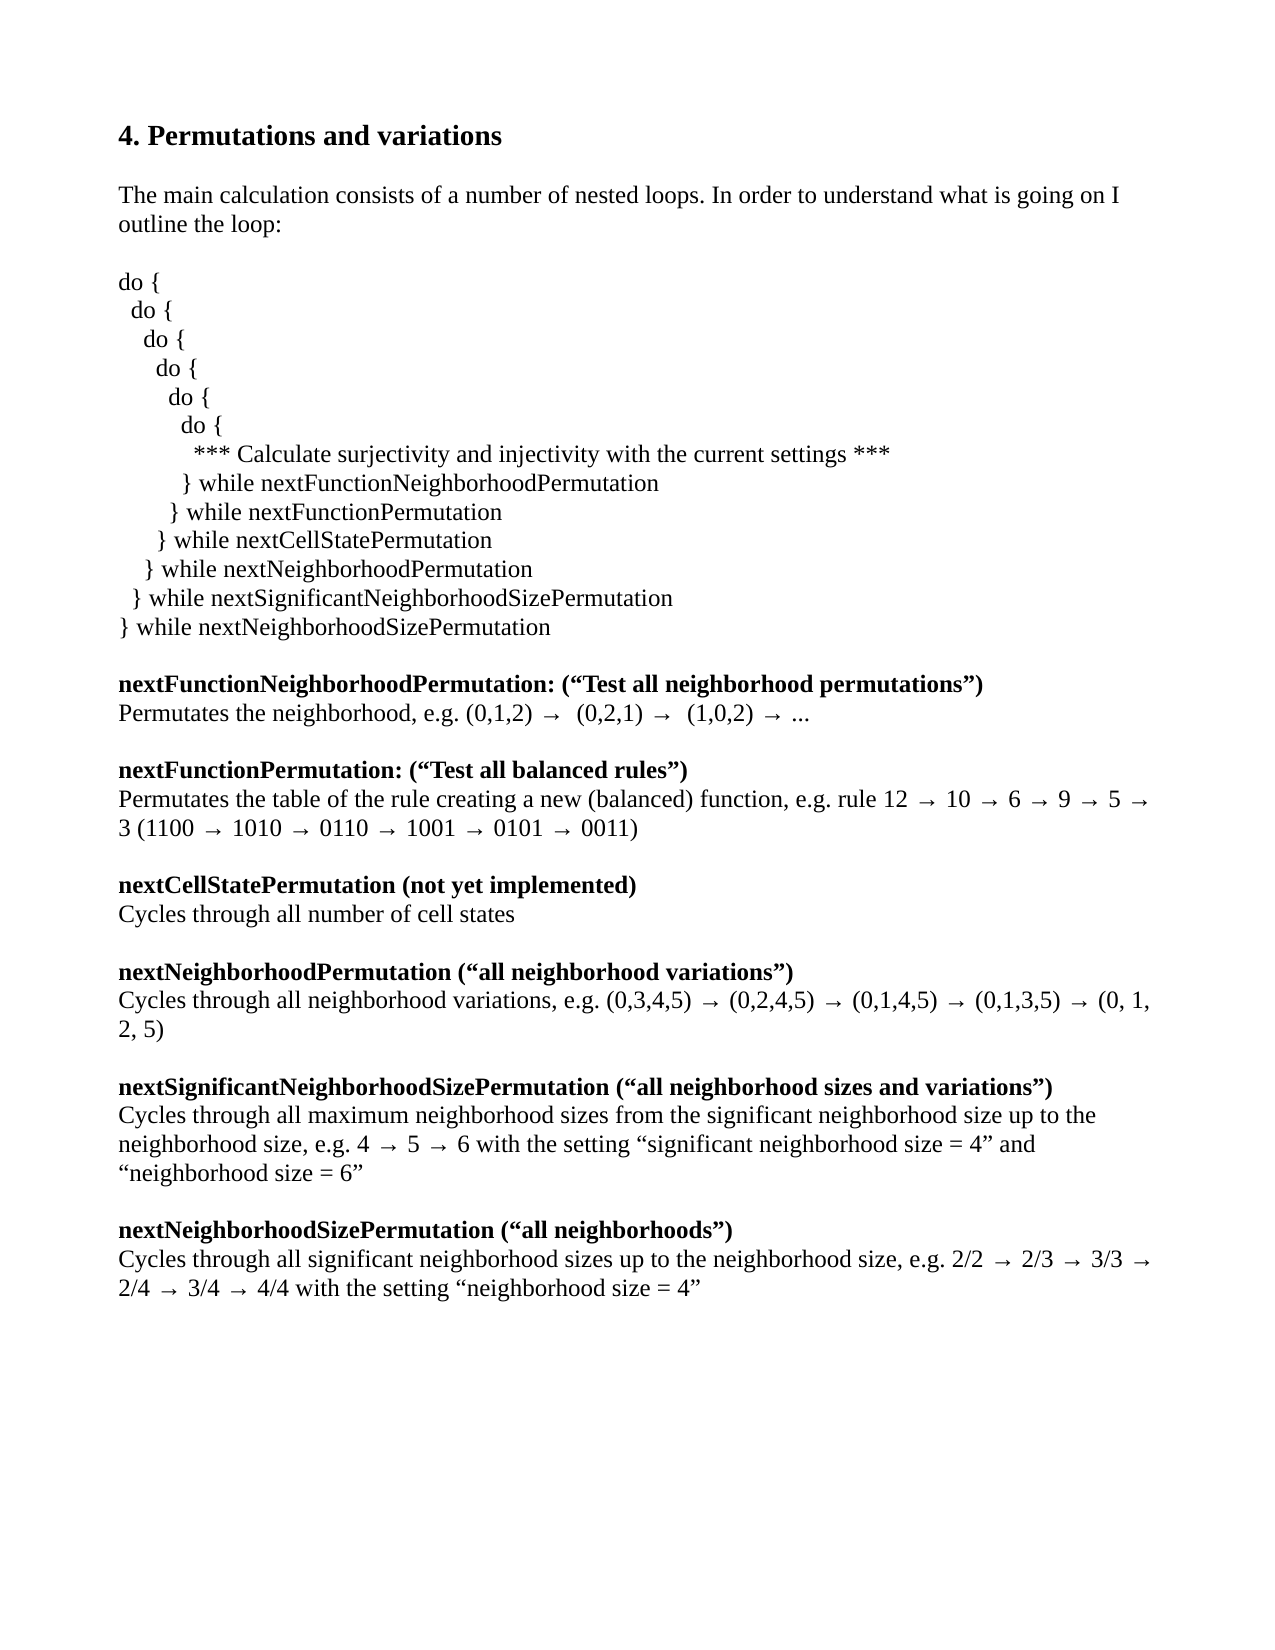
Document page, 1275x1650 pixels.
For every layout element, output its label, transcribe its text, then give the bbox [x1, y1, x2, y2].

text } while nextCellStatePermutation [118, 525, 1157, 554]
text nextFunctionNeighborhoodPermutation: (“Test all neighborhood permutations”) [118, 669, 1157, 698]
text do { [118, 410, 1157, 439]
text *** Calculate surjectivity and injectivity with the current settings *** [118, 439, 1157, 468]
text nextSignificantNeighborhoodSizePermutation (“all neighborhood sizes and variations”) [118, 1072, 1157, 1100]
text nextNeighborhoodPermutation (“all neighborhood variations”) [118, 957, 1157, 985]
text nextNeighborhoodSizePermutation (“all neighborhoods”) [118, 1215, 1157, 1244]
text do { [118, 295, 1157, 324]
text nextFunctionPermutation: (“Test all balanced rules”) [118, 755, 1157, 784]
text Permutates the neighborhood, e.g. (0,1,2) → (0,2,1) → (1,0,2) → ... [118, 698, 1157, 727]
text Cycles through all neighborhood variations, e.g. (0,3,4,5) → (0,2,4,5) → (0,1,4,5) → (0,1,3,5) → (0, 1, 2, 5) [118, 985, 1157, 1043]
text Permutates the table of the rule creating a new (balanced) function, e.g. rule 12 → 10 → 6 → 9 → 5 → 3 (1100 → 1010 → 0110 → 1001 → 0101 → 0011) [118, 784, 1157, 842]
text do { [118, 324, 1157, 353]
text Cycles through all number of cell states [118, 899, 1157, 928]
text 4. Permutations and variations [118, 118, 1157, 152]
text nextCellStatePermutation (not yet implemented) [118, 870, 1157, 899]
text } while nextNeighborhoodSizePermutation [118, 612, 1157, 640]
text Cycles through all significant neighborhood sizes up to the neighborhood size, e.g. 2/2 → 2/3 → 3/3 → 2/4 → 3/4 → 4/4 with the setting “neighborhood size = 4” [118, 1244, 1157, 1302]
text } while nextFunctionPermutation [118, 497, 1157, 525]
text do { [118, 382, 1157, 410]
text } while nextFunctionNeighborhoodPermutation [118, 468, 1157, 497]
text } while nextNeighborhoodPermutation [118, 554, 1157, 583]
text Cycles through all maximum neighborhood sizes from the significant neighborhood size up to the neighborhood size, e.g. 4 → 5 → 6 with the setting “significant neighborhood size = 4” and “neighborhood size = 6” [118, 1100, 1157, 1187]
text do { [118, 353, 1157, 382]
text do { [118, 267, 1157, 295]
text } while nextSignificantNeighborhoodSizePermutation [118, 583, 1157, 612]
text The main calculation consists of a number of nested loops. In order to understand what is going on I outline the loop: [118, 180, 1157, 238]
